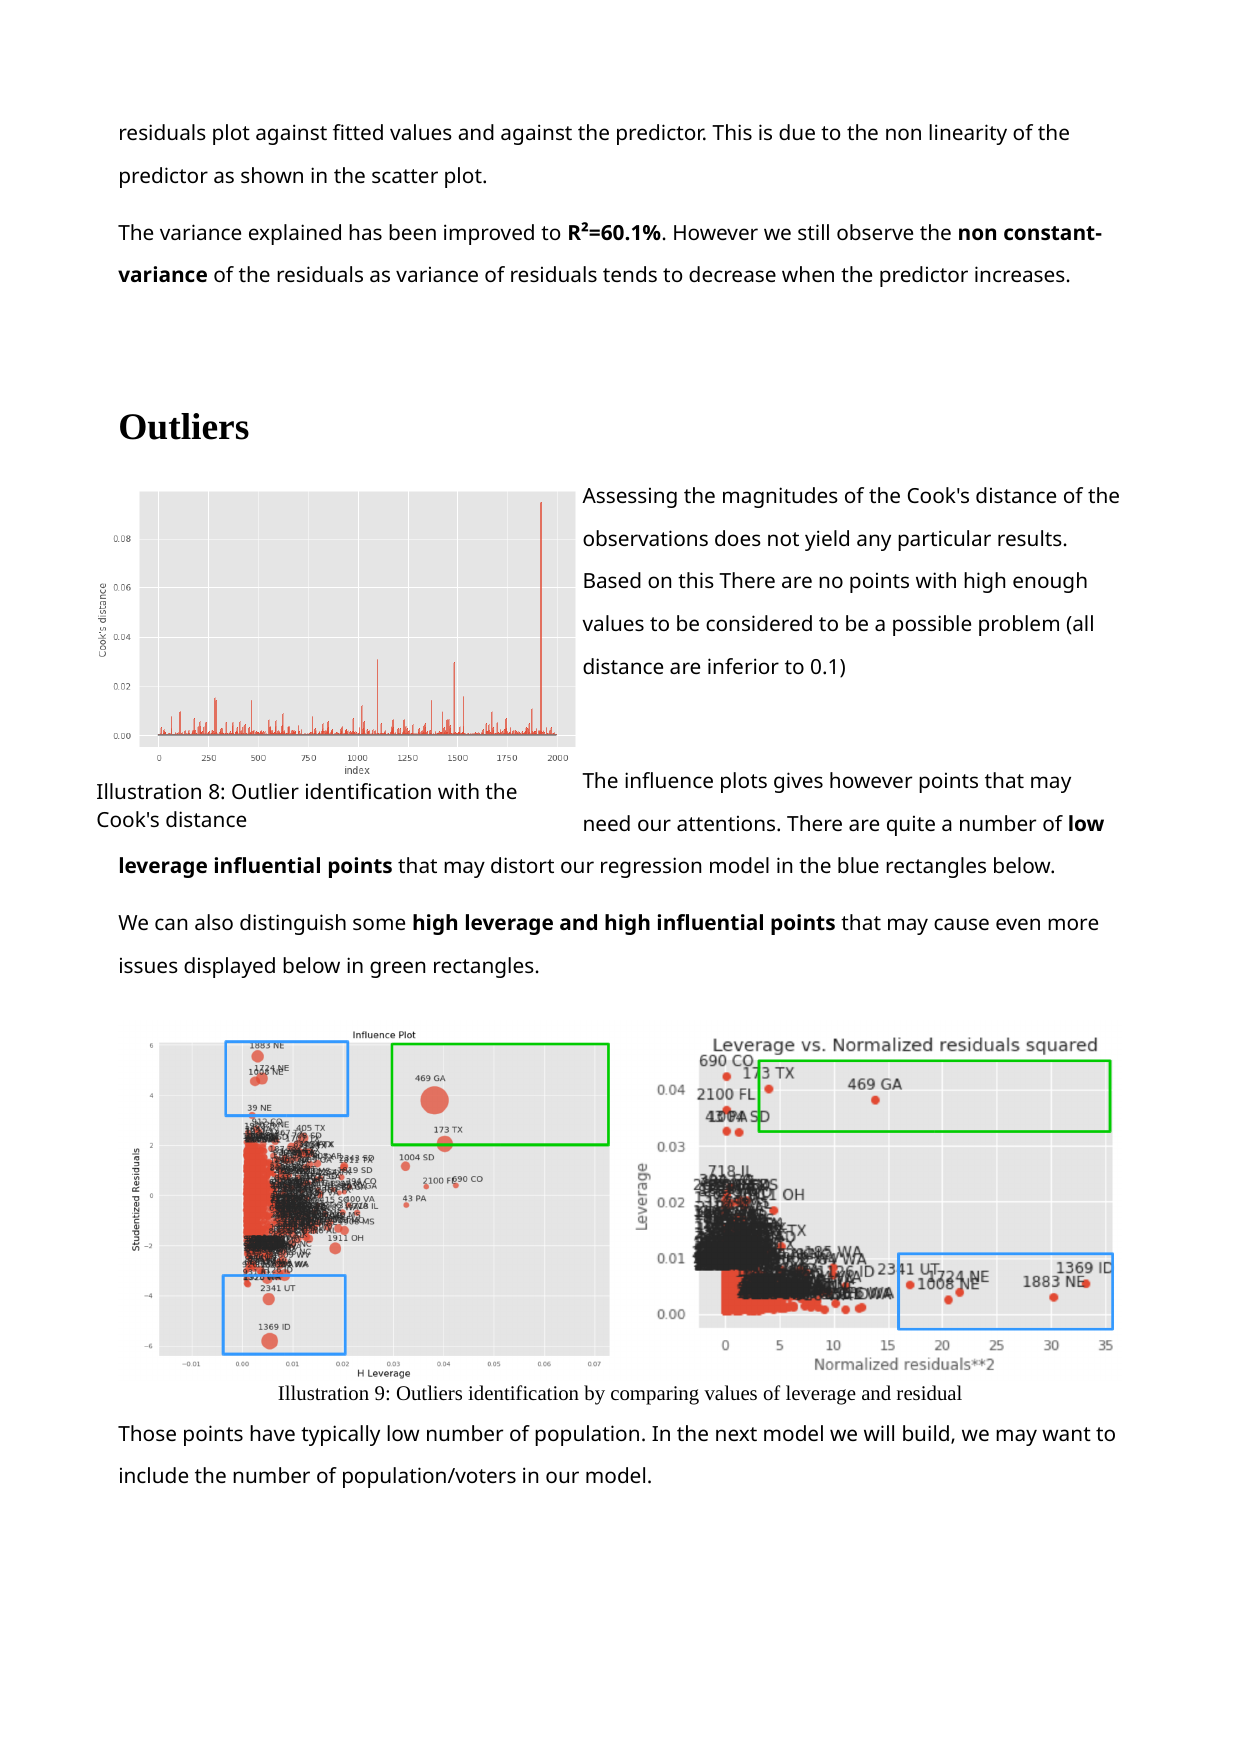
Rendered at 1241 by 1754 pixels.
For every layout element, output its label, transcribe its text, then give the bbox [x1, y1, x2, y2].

text [118, 1008, 1122, 1020]
text The variance explained has been improved to R²=60.1%. However we still observe the non constant-variance of the residuals as variance of residuals tends to decrease when the predictor increases. [118, 218, 1122, 289]
text The influence plots gives however points that may need our attentions. There are quite a number of low leverage influential points that may distort our regression model in the blue rectangles below. [118, 766, 1122, 880]
text We can also distinguish some high leverage and high influential points that may cause even more issues displayed below in green rectangles. [118, 908, 1122, 979]
subtitle Outliers [118, 404, 1122, 447]
picture [96, 485, 583, 778]
text Assessing the magnitudes of the Cook's distance of the observations does not yield any particular results. Based on this There are no points with high enough values to be considered to be a possible problem (all distance are inferior to 0.1) [96, 472, 1122, 680]
text Illustration 8: Outlier identification with the Cook's distance [96, 778, 582, 834]
text residuals plot against fitted values and against the predictor. This is due to the non linearity of the predictor as shown in the scatter plot. [118, 118, 1122, 189]
text Illustration 9: Outliers identification by comparing values of leverage and residual [118, 1381, 1122, 1405]
picture [118, 1020, 1123, 1381]
text Those points have typically low number of population. In the next model we will build, we may want to include the number of population/voters in our model. [118, 1405, 1122, 1490]
